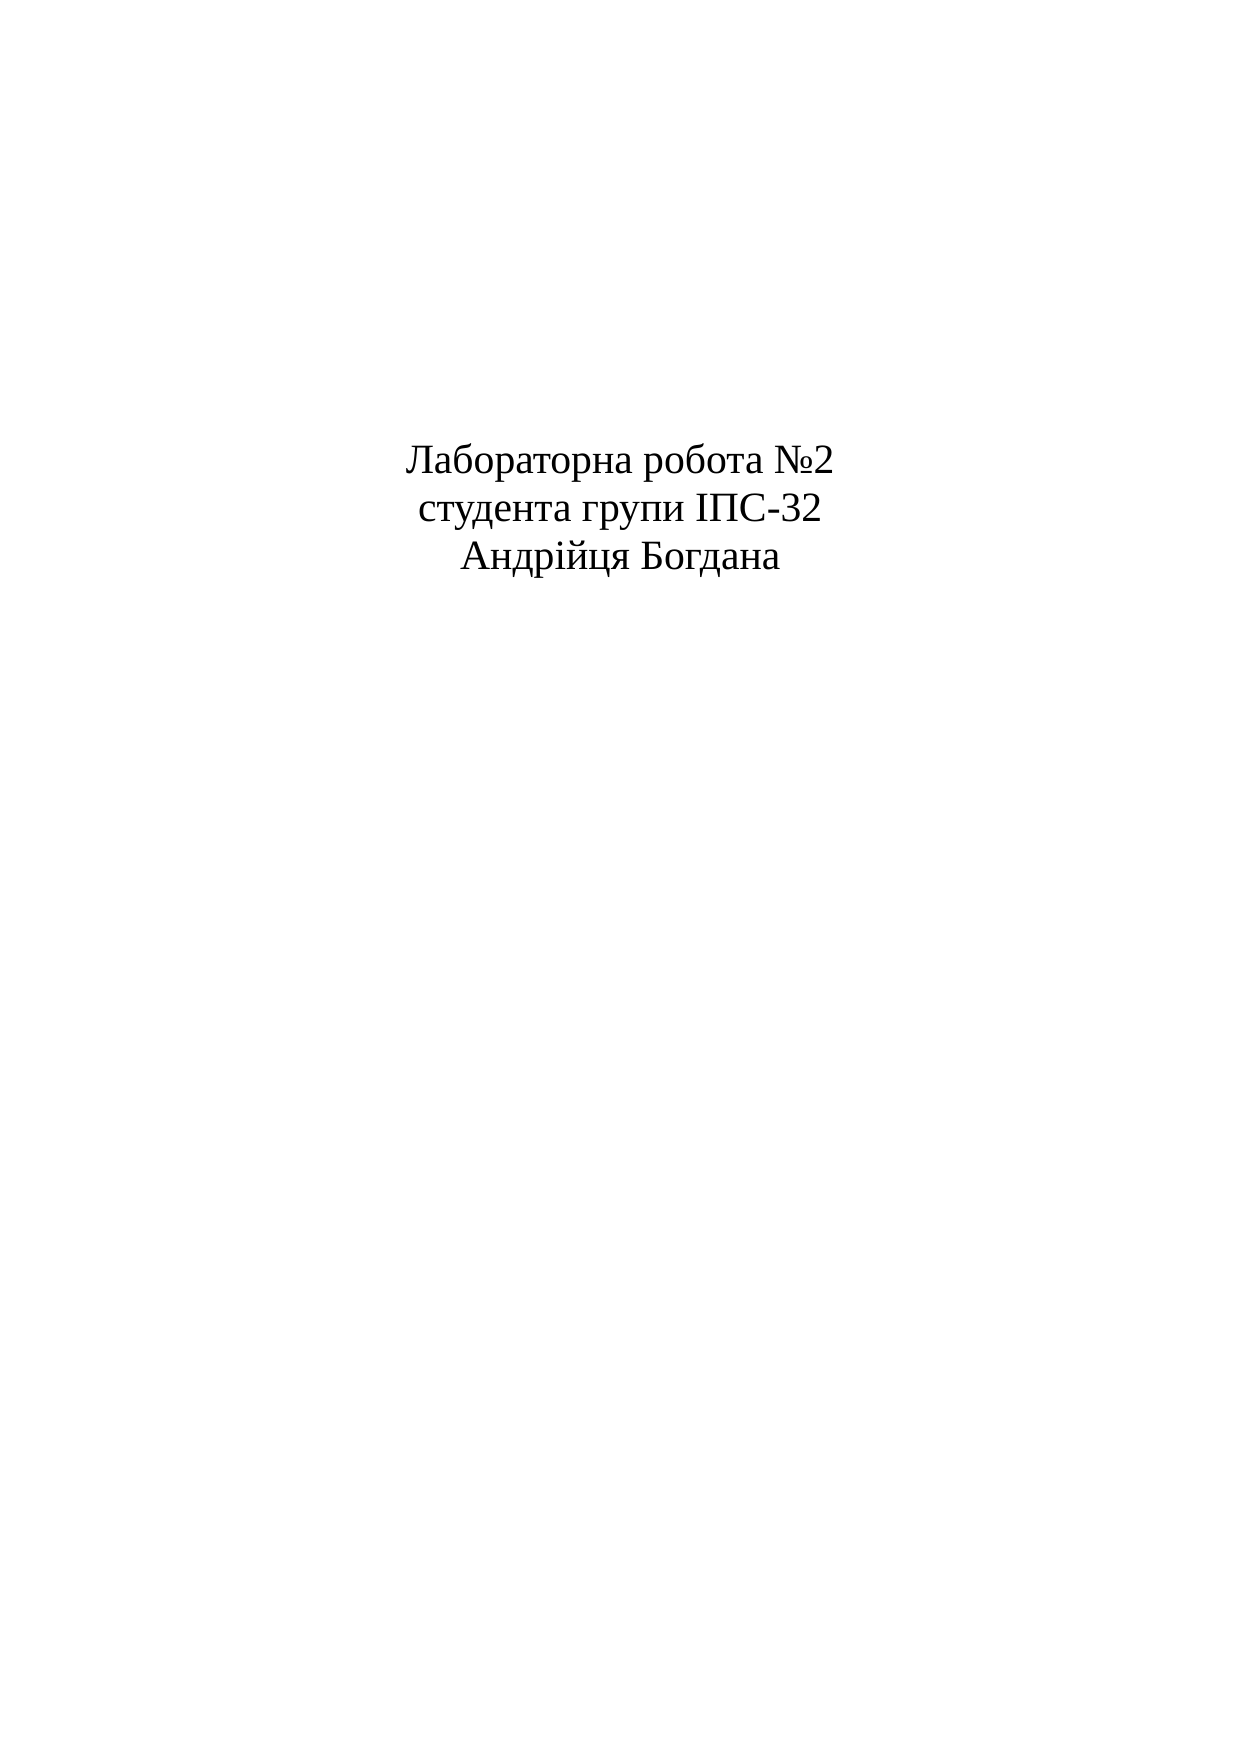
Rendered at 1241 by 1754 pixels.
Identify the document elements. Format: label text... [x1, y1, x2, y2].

text студента групи ІПС-32 [118, 482, 1122, 530]
text Лабораторна робота №2 [118, 434, 1122, 482]
text Андрійця Богдана [118, 530, 1122, 578]
